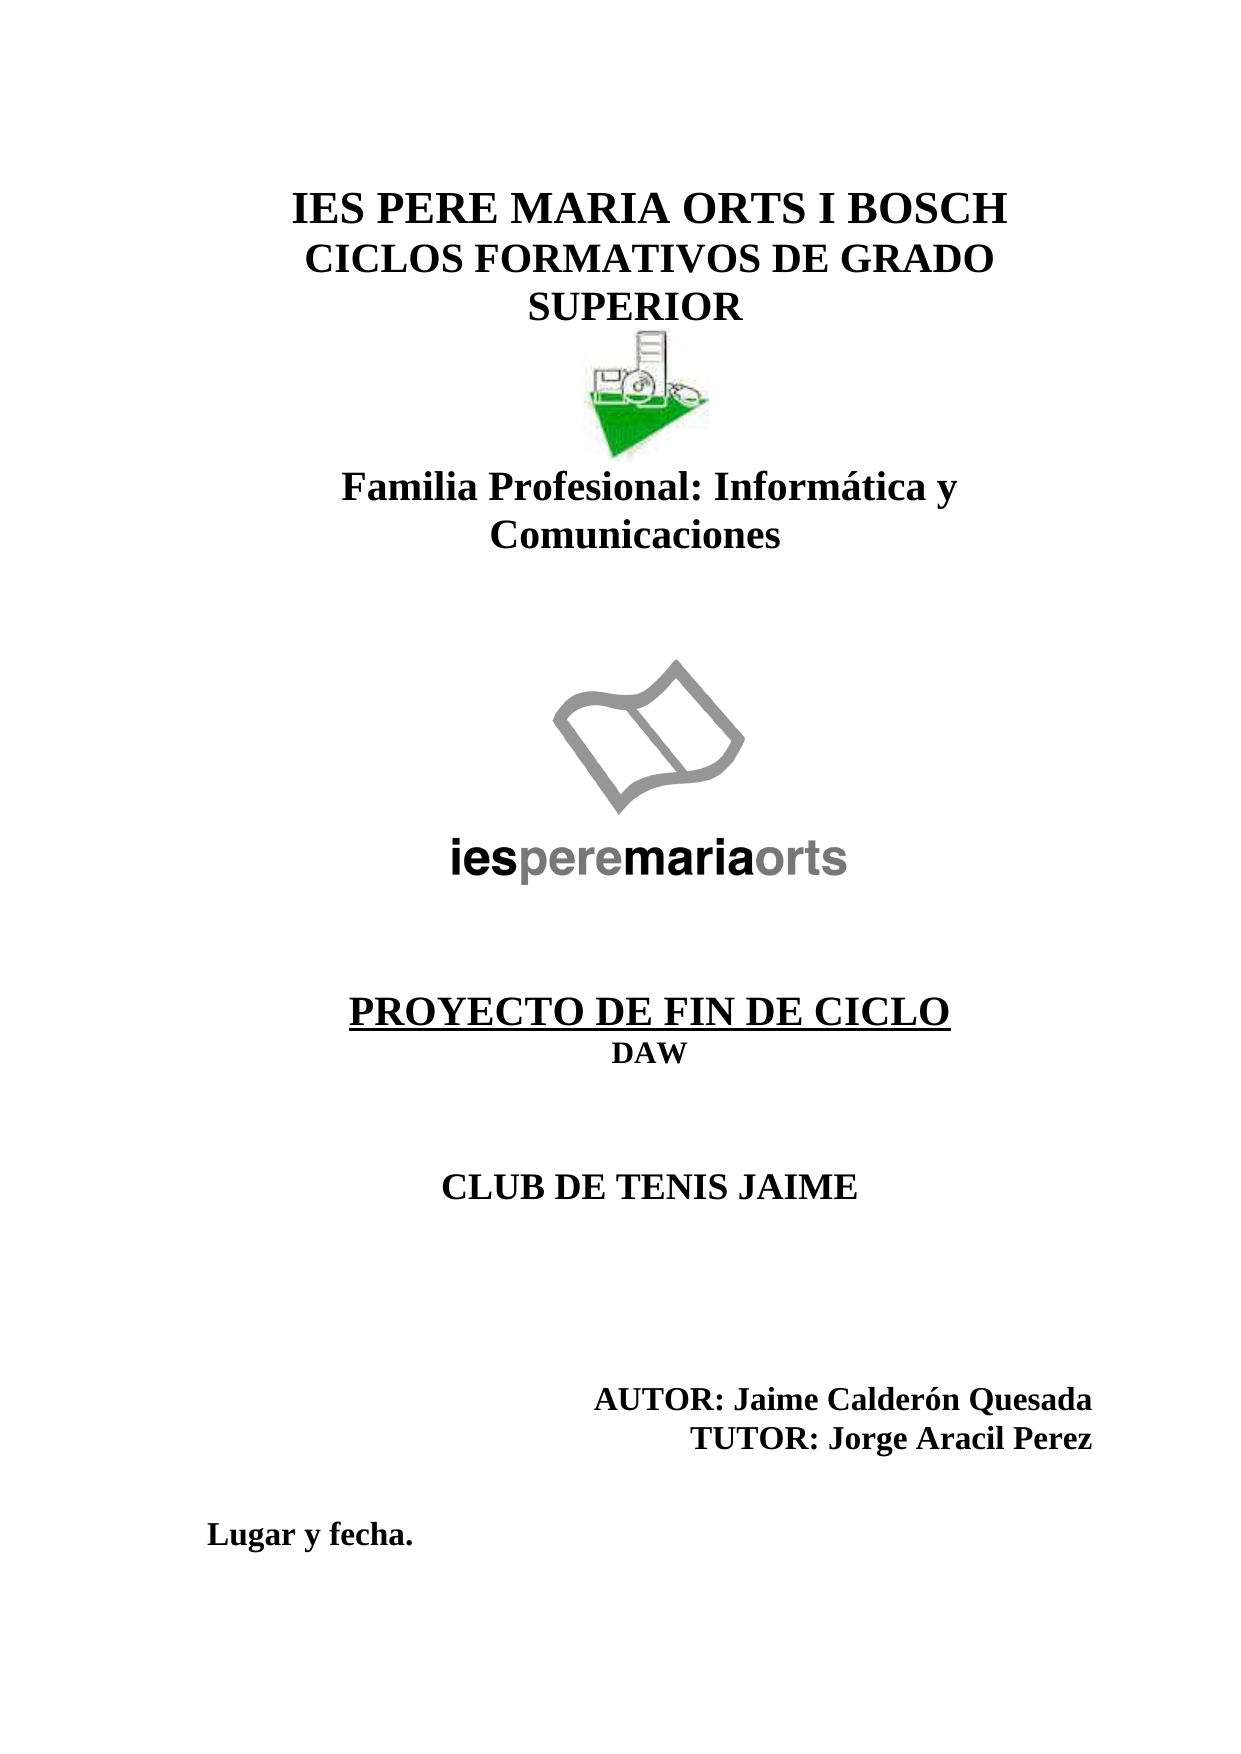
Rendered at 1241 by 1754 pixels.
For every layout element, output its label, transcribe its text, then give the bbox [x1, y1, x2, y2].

text Familia Profesional: Informática y Comunicaciones [177, 462, 1092, 557]
picture [583, 328, 717, 462]
text CLUB DE TENIS JAIME [177, 1164, 1092, 1207]
text PROYECTO DE FIN DE CICLO [177, 987, 1092, 1035]
text Lugar y fecha. [177, 1514, 1092, 1552]
text IES PERE MARIA ORTS I BOSCH [177, 180, 1092, 233]
picture [438, 643, 861, 901]
text AUTOR: Jaime Calderón Quesada [177, 1380, 1092, 1418]
text DAW [177, 1035, 1092, 1071]
text TUTOR: Jorge Aracil Perez [177, 1418, 1092, 1456]
text CICLOS FORMATIVOS DE GRADO SUPERIOR [177, 233, 1092, 329]
